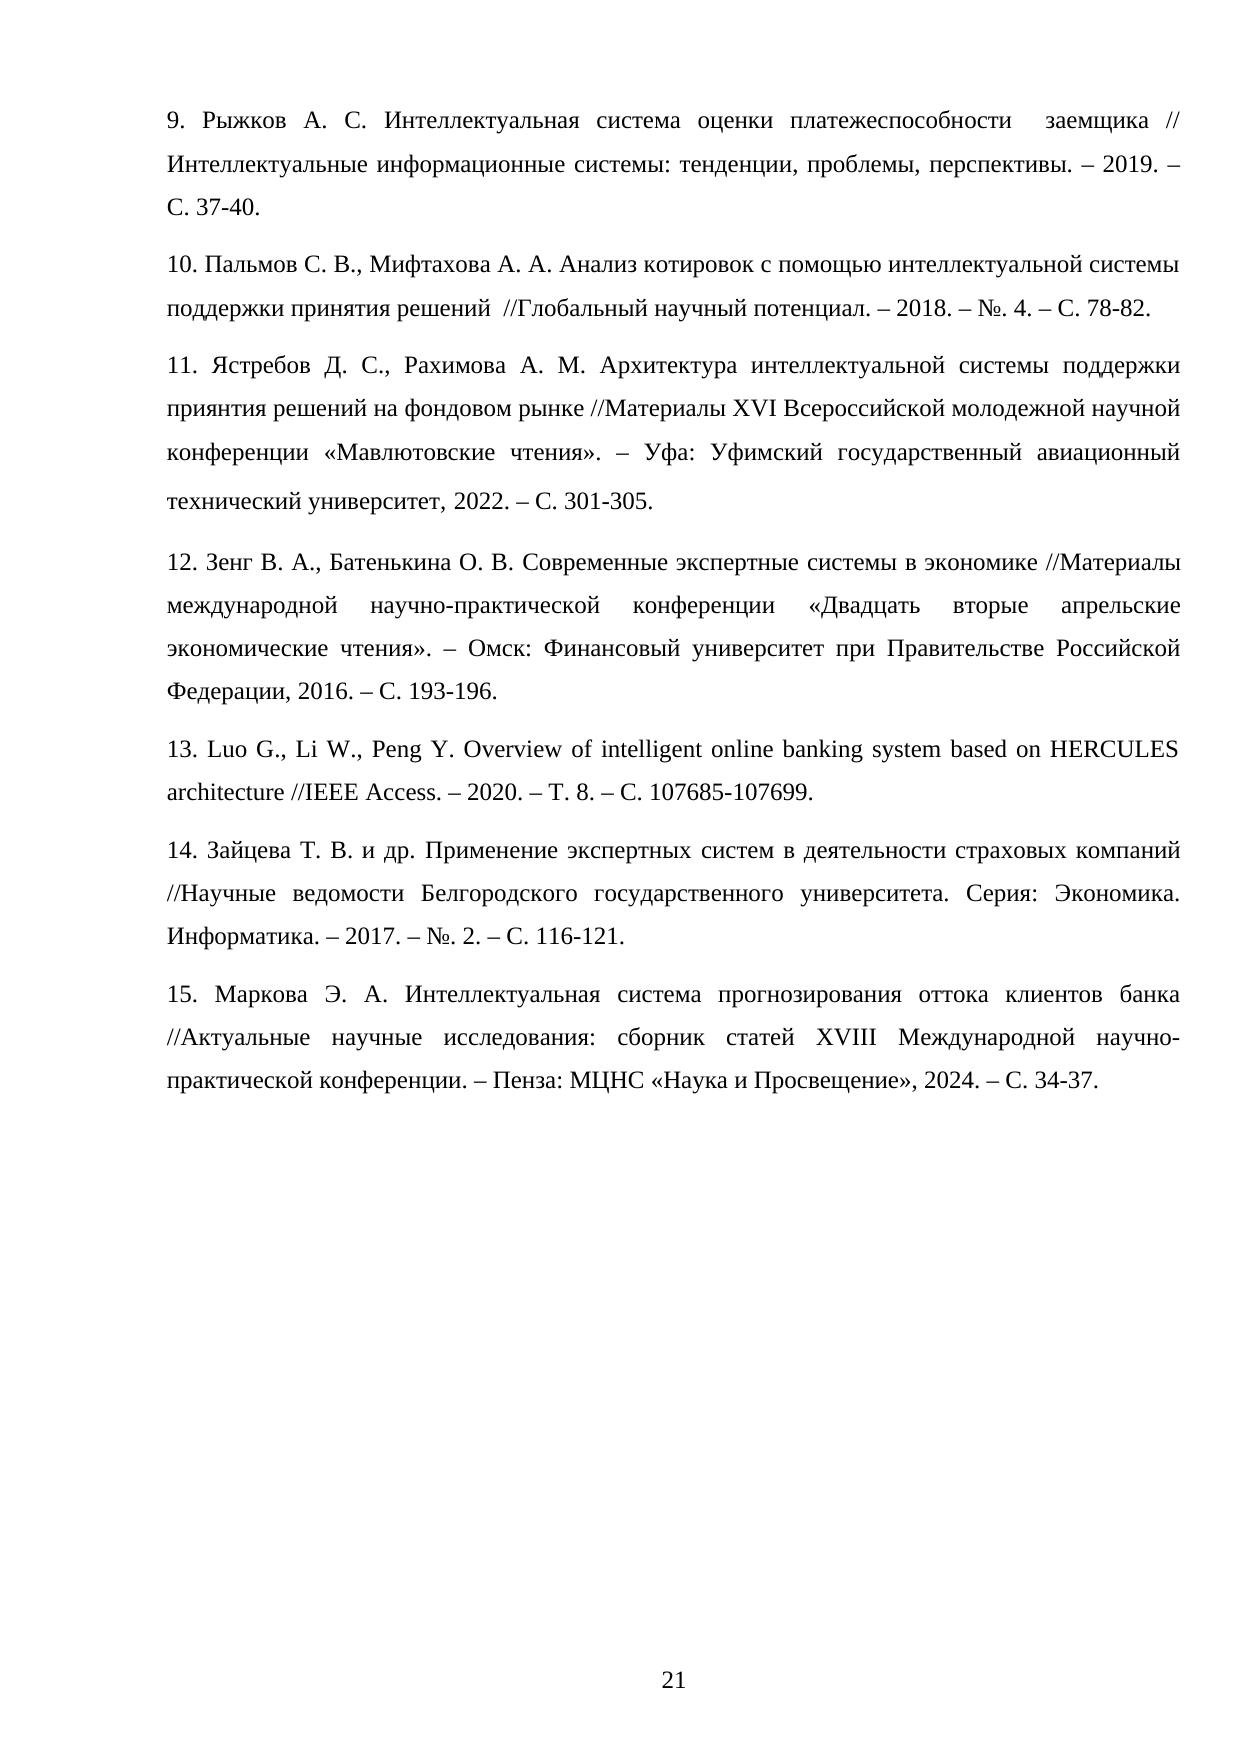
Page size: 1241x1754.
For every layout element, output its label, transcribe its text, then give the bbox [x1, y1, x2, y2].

text 10. Пальмов С. В., Мифтахова А. А. Анализ котировок с помощью интеллектуальной системы поддержки принятия решений //Глобальный научный потенциал. – 2018. – №. 4. – С. 78-82. [167, 249, 1181, 321]
text 15. Маркова Э. А. Интеллектуальная система прогнозирования оттока клиентов банка //Актуальные научные исследования: сборник статей XVIII Международной научно-практической конференции. – Пенза: МЦНС «Наука и Просвещение», 2024. – С. 34-37. [167, 979, 1181, 1094]
text 12. Зенг В. А., Батенькина О. В. Современные экспертные системы в экономике //Материалы международной научно-практической конференции «Двадцать вторые апрельские экономические чтения». – Омск: Финансовый университет при Правительстве Российской Федерации, 2016. – С. 193-196. [167, 547, 1181, 705]
text 14. Зайцева Т. В. и др. Применение экспертных систем в деятельности страховых компаний //Научные ведомости Белгородского государственного университета. Серия: Экономика. Информатика. – 2017. – №. 2. – С. 116-121. [167, 835, 1181, 950]
text 9. Рыжков А. С. Интеллектуальная система оценки платежеспособности заемщика // Интеллектуальные информационные системы: тенденции, проблемы, перспективы. – 2019. – С. 37-40. [167, 106, 1181, 221]
text 11. Ястребов Д. С., Рахимова А. М. Архитектура интеллектуальной системы поддержки приянтия решений на фондовом рынке //Материалы XVI Всероссийской молодежной научной конференции «Мавлютовские чтения». – Уфа: Уфимский государственный авиационный технический университет, 2022. – С. 301-305. [167, 350, 1181, 516]
text 13. Luo G., Li W., Peng Y. Overview of intelligent online banking system based on HERCULES architecture //IEEE Access. – 2020. – Т. 8. – С. 107685-107699. [167, 734, 1181, 806]
